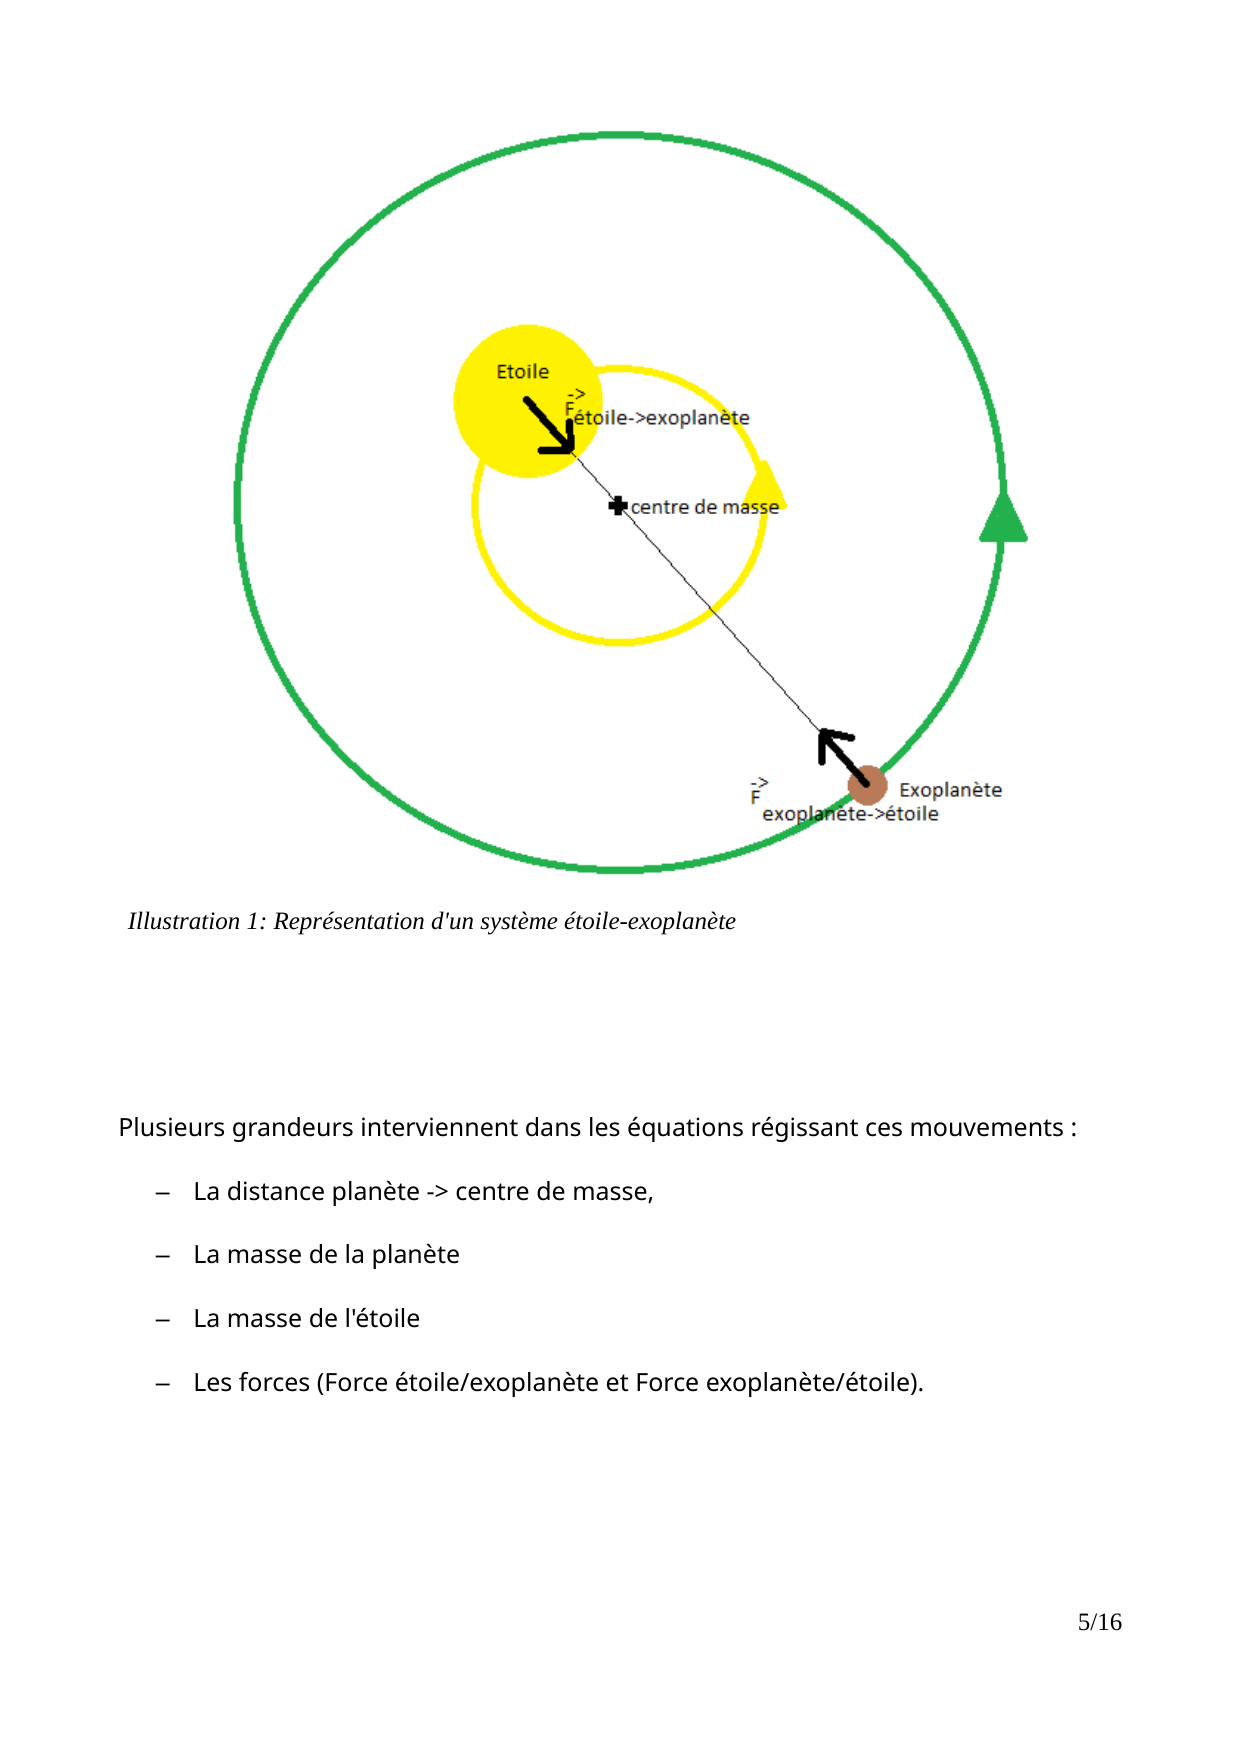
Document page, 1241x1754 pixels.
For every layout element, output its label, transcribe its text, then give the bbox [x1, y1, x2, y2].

list La distance planète -> centre de masse, [156, 1173, 1122, 1208]
text Illustration 1: Représentation d'un système étoile-exoplanète [128, 131, 1084, 935]
list Les forces (Force étoile/exoplanète et Force exoplanète/étoile). [156, 1364, 1122, 1398]
text Plusieurs grandeurs interviennent dans les équations régissant ces mouvements : [118, 1110, 1122, 1144]
list La masse de la planète [156, 1237, 1122, 1271]
list La masse de l'étoile [156, 1301, 1122, 1335]
